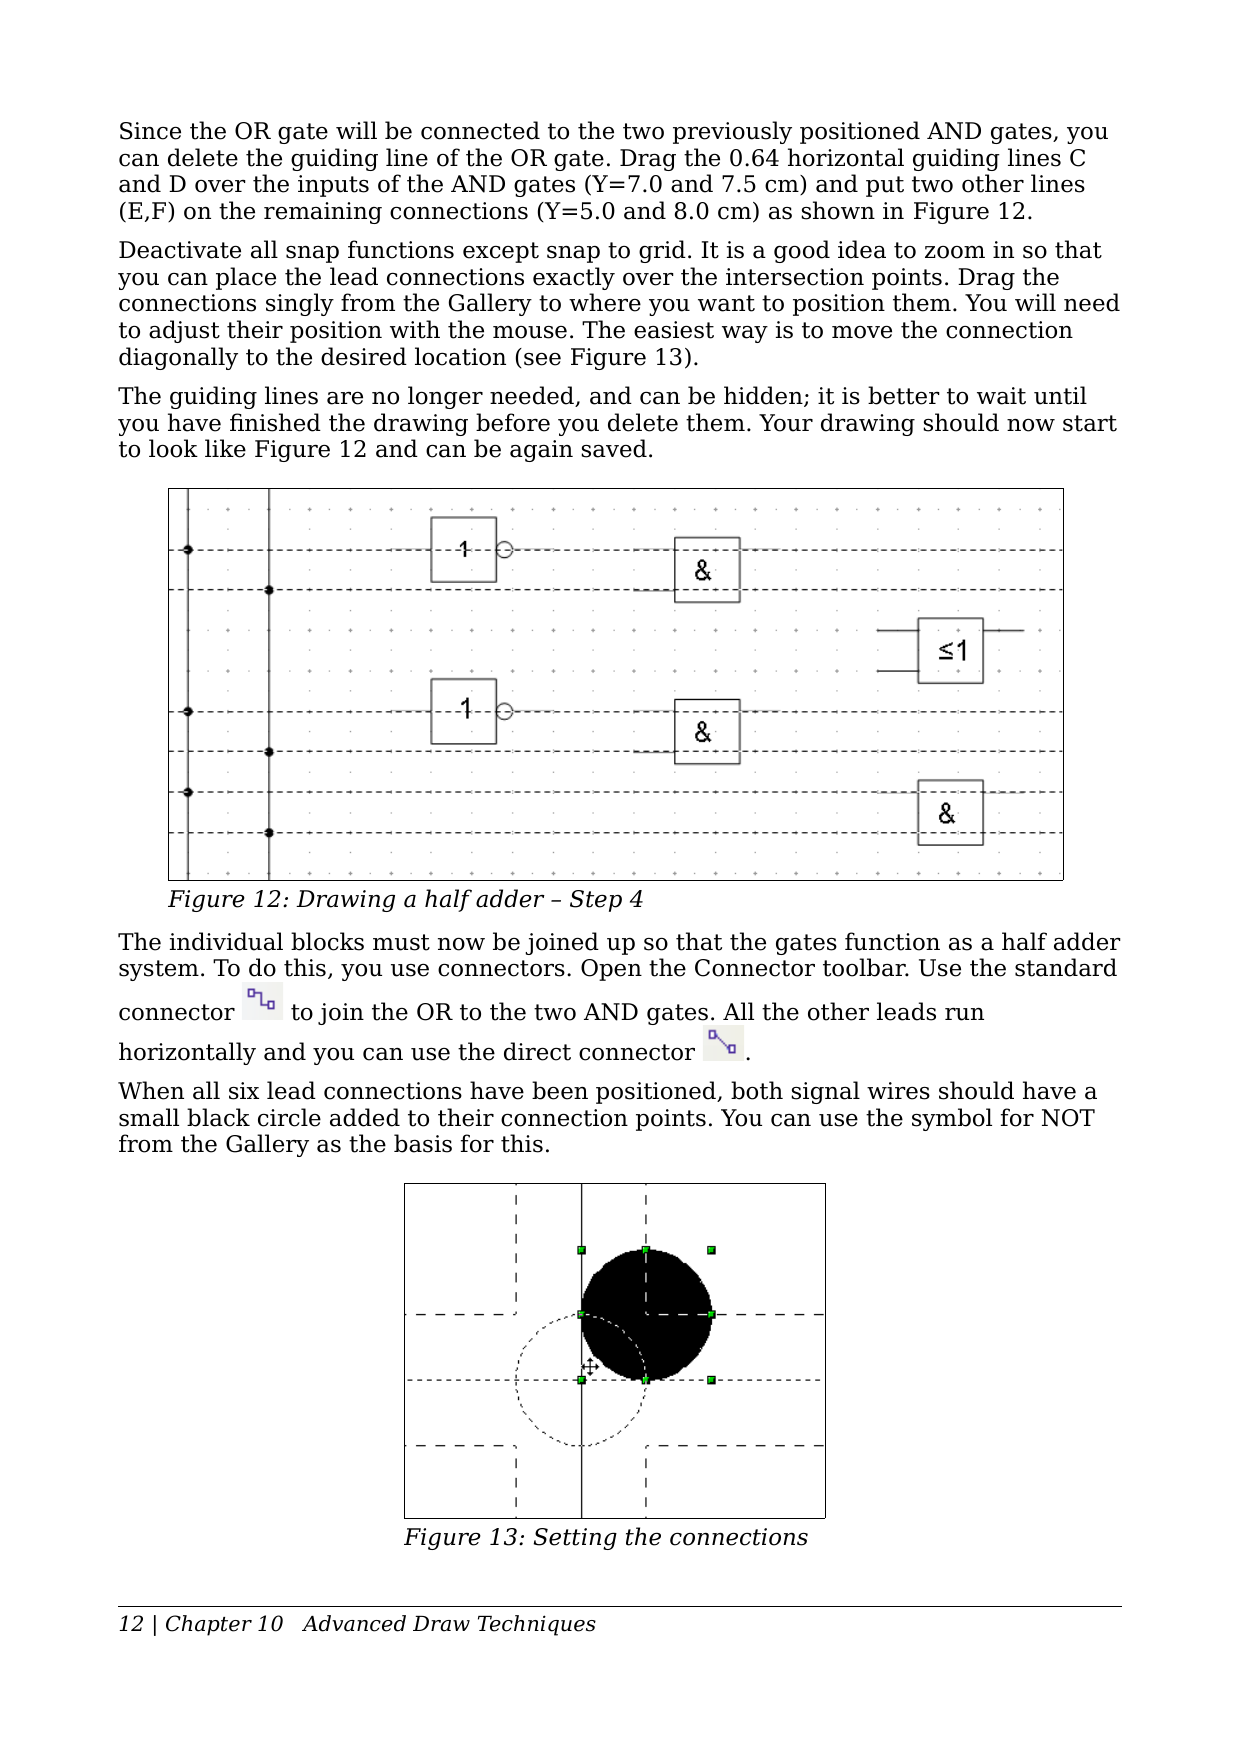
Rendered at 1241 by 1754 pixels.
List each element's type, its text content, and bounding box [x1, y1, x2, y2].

text The guiding lines are no longer needed, and can be hidden; it is better to wait until you have finished the drawing before you delete them. Your drawing should now start to look like Figure 12 and can be again saved. [118, 383, 1122, 463]
text Since the OR gate will be connected to the two previously positioned AND gates, you can delete the guiding line of the OR gate. Drag the 0.64 horizontal guiding lines C and D over the inputs of the AND gates (Y=7.0 and 7.5 cm) and put two other lines (E,F) on the remaining connections (Y=5.0 and 8.0 cm) as shown in Figure 12. [118, 118, 1122, 225]
text Deactivate all snap functions except snap to grid. It is a good idea to zoom in so that you can place the lead connections exactly over the intersection points. Drag the connections singly from the Gallery to where you want to position them. You will need to adjust their position with the mouse. The easiest way is to move the connection diagonally to the desired location (see Figure 13). [118, 237, 1122, 371]
picture [702, 1025, 745, 1061]
picture [405, 1184, 825, 1518]
text When all six lead connections have been positioned, both signal wires should have a small black circle added to their connection points. You can use the symbol for NOT from the Gallery as the basis for this. [118, 1078, 1122, 1158]
text The individual blocks must now be joined up so that the gates function as a half adder system. To do this, you use connectors. Open the Connector toolbar. Use the standard connector to join the OR to the two AND gates. All the other leads run horizontally and you can use the direct connector . [118, 929, 1122, 1066]
picture [241, 982, 284, 1020]
text Figure 13: Setting the connections [404, 1524, 836, 1551]
picture [169, 489, 1063, 880]
text Figure 12: Drawing a half adder – Step 4 [168, 886, 1072, 913]
